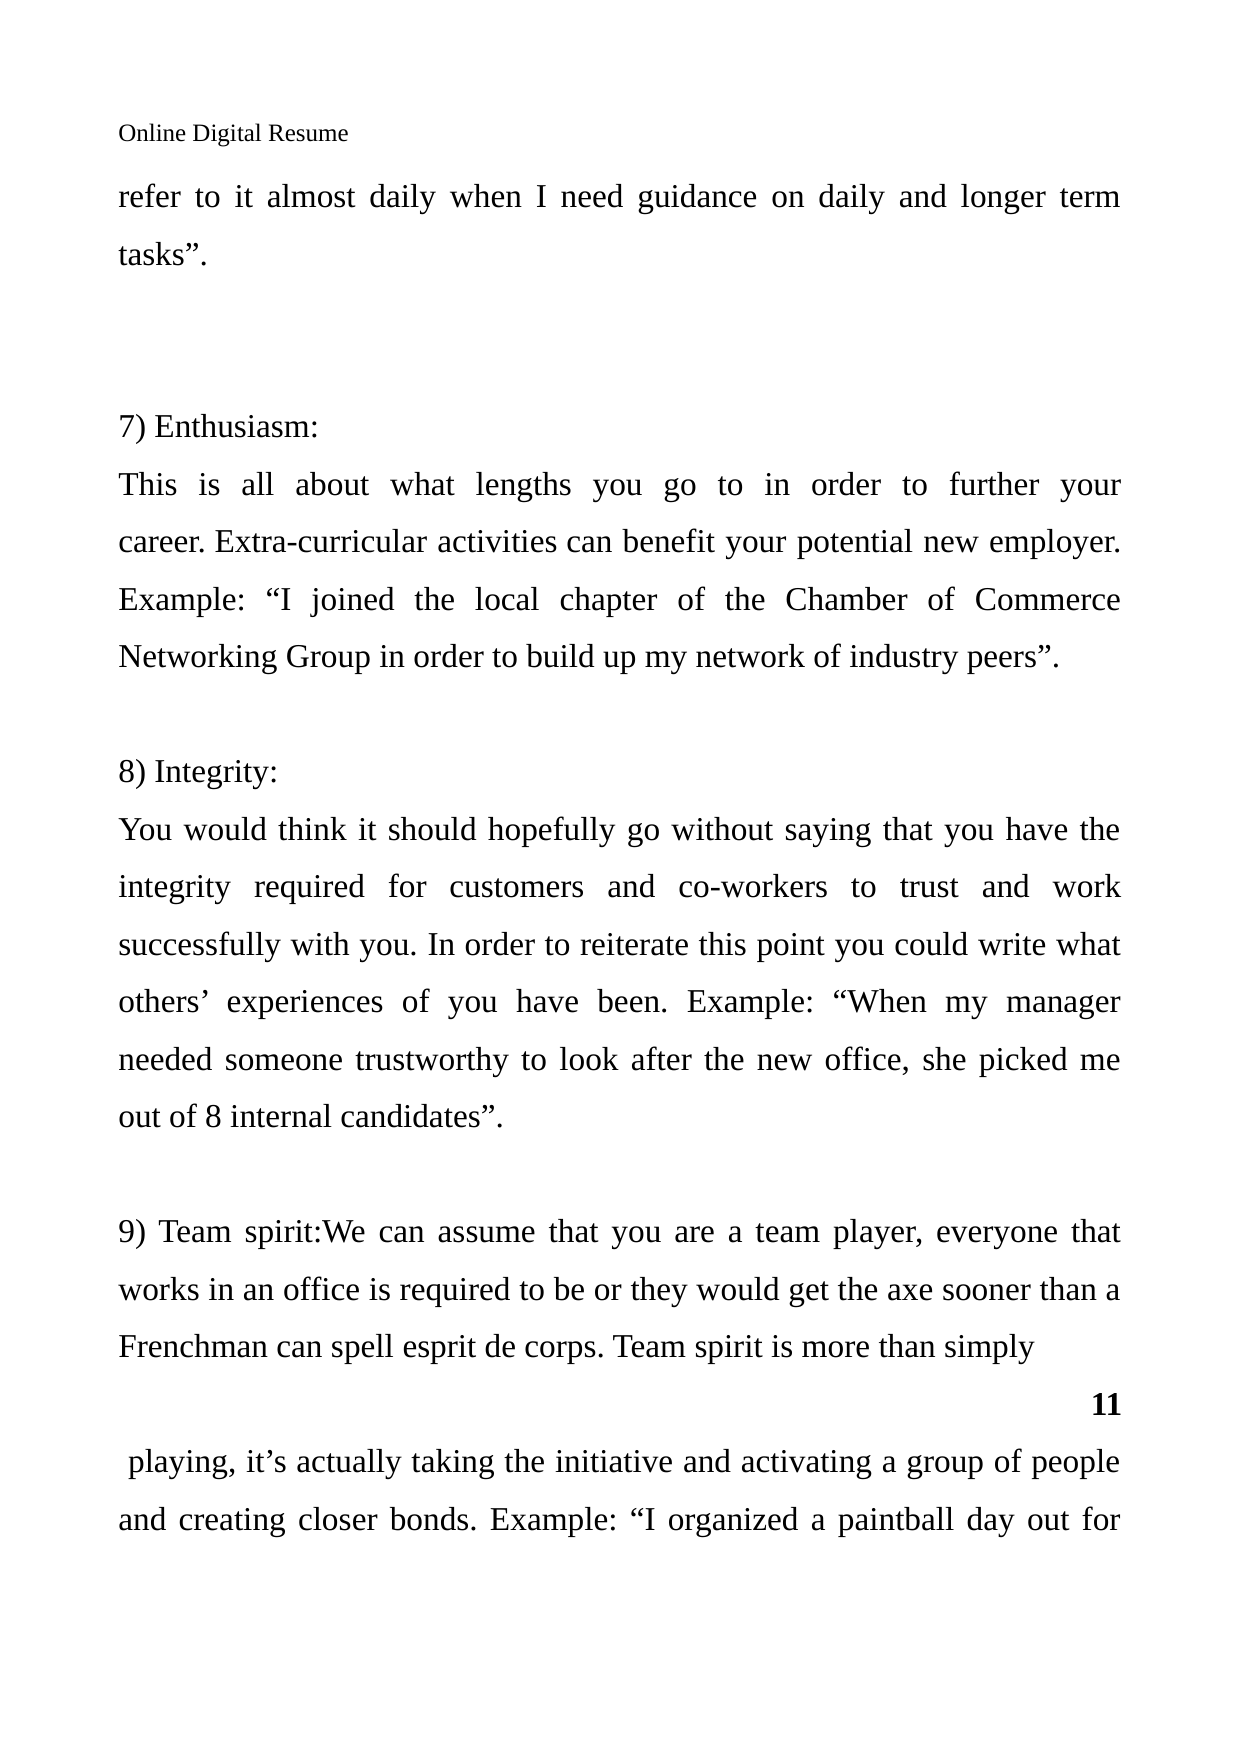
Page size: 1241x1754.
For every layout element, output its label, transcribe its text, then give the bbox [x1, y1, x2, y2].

text 8) Integrity: [118, 751, 1122, 790]
text 11 [118, 1384, 1122, 1422]
text playing, it’s actually taking the initiative and activating a group of people and creating closer bonds. Example: “I organized a paintball day out for [118, 1441, 1122, 1537]
text You would think it should hopefully go without saying that you have the integrity required for customers and co-workers to trust and work successfully with you. In order to reiterate this point you could write what others’ experiences of you have been. Example: “When my manager needed someone trustworthy to look after the new office, she picked me out of 8 internal candidates”. [118, 809, 1122, 1135]
text 9) Team spirit:We can assume that you are a team player, everyone that works in an office is required to be or they would get the axe sooner than a Frenchman can spell esprit de corps. Team spirit is more than simply [118, 1211, 1122, 1365]
text 7) Enthusiasm: [118, 406, 1122, 445]
text This is all about what lengths you go to in order to further your career. Extra-curricular activities can benefit your potential new employer. Example: “I joined the local chapter of the Chamber of Commerce Networking Group in order to build up my network of industry peers”. [118, 464, 1122, 675]
text refer to it almost daily when I need guidance on daily and longer term tasks”. [118, 176, 1122, 272]
